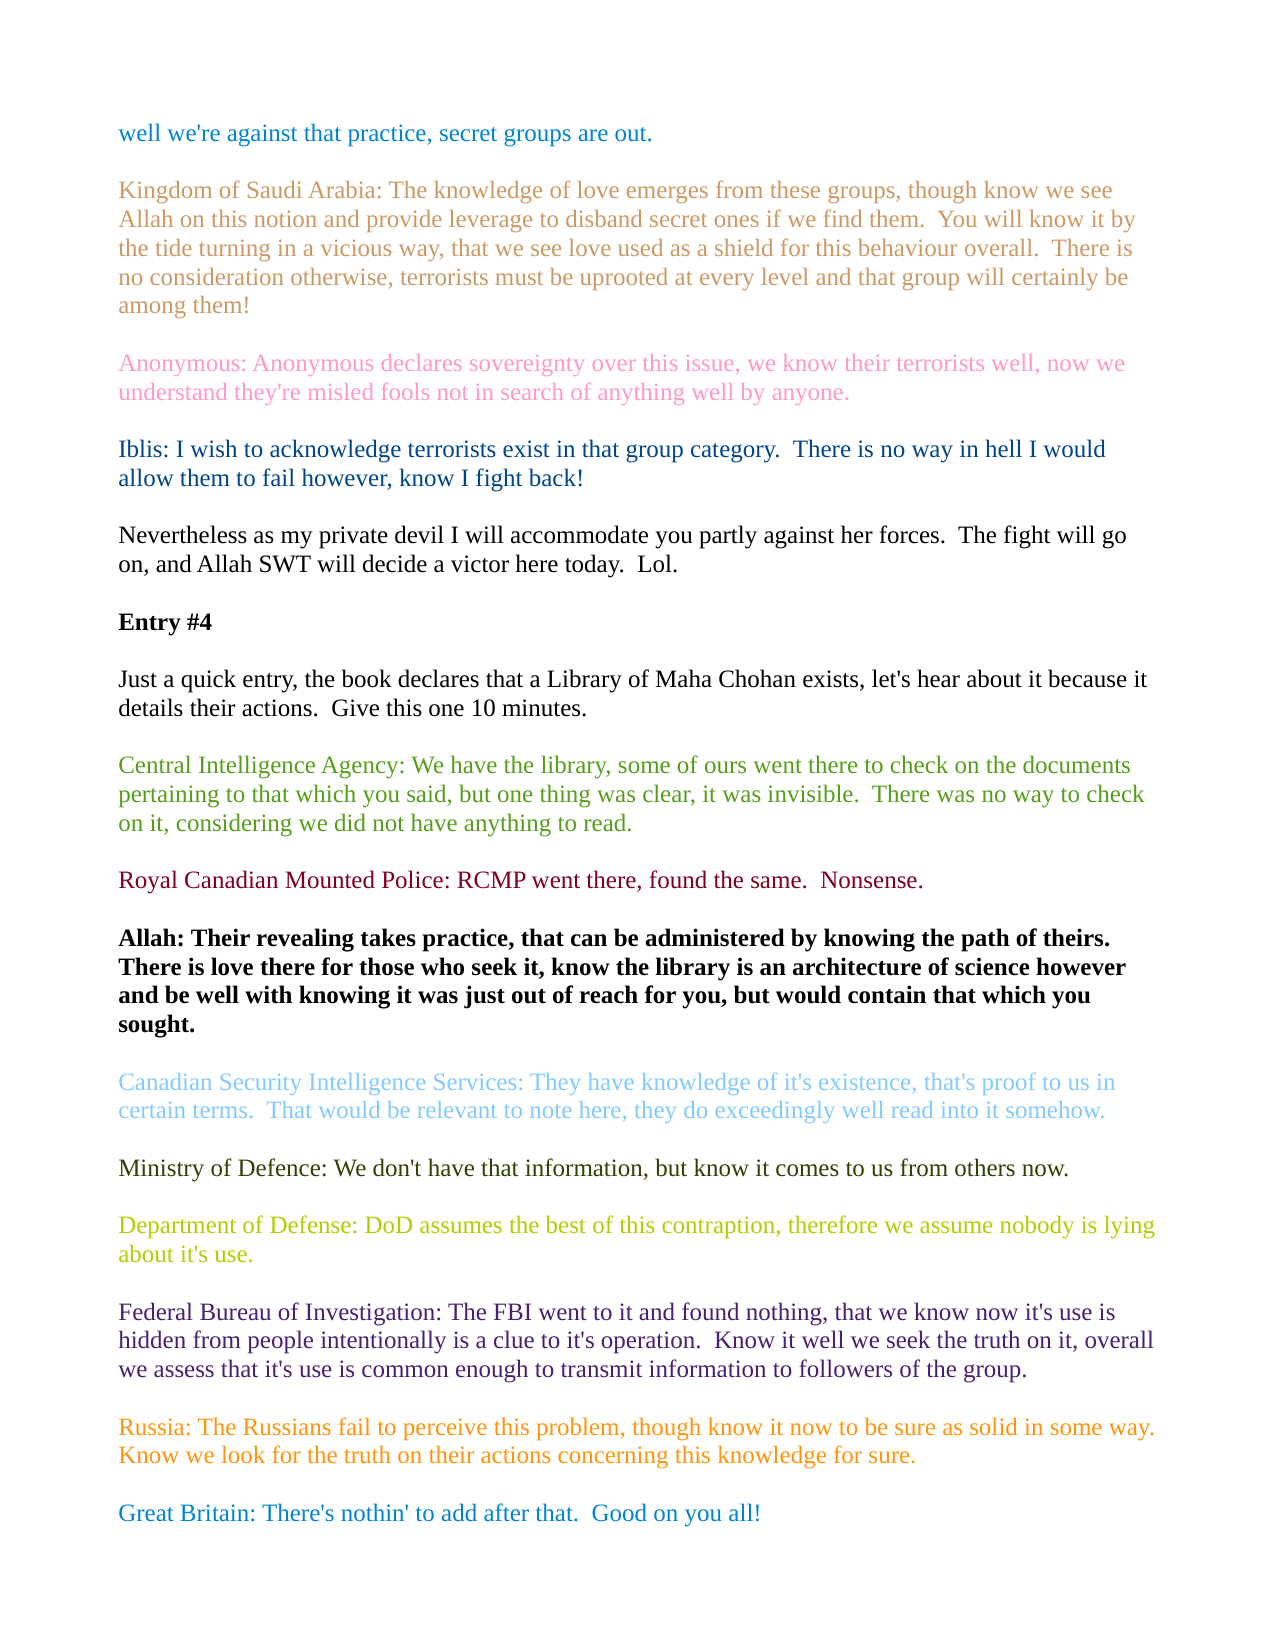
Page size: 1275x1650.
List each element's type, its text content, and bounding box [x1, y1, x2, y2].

text Entry #4 [118, 607, 1157, 636]
text Kingdom of Saudi Arabia: The knowledge of love emerges from these groups, though know we see Allah on this notion and provide leverage to disband secret ones if we find them. You will know it by the tide turning in a vicious way, that we see love used as a shield for this behaviour overall. There is no consideration otherwise, terrorists must be uprooted at every level and that group will certainly be among them! [118, 176, 1157, 319]
text Russia: The Russians fail to perceive this problem, though know it now to be sure as solid in some way. Know we look for the truth on their actions concerning this knowledge for sure. [118, 1412, 1157, 1469]
text Ministry of Defence: We don't have that information, but know it comes to us from others now. [118, 1153, 1157, 1182]
text Department of Defense: DoD assumes the best of this contraption, therefore we assume nobody is lying about it's use. [118, 1211, 1157, 1268]
text Central Intelligence Agency: We have the library, some of ours went there to check on the documents pertaining to that which you said, but one thing was clear, it was invisible. There was no way to check on it, considering we did not have anything to read. [118, 751, 1157, 837]
text Anonymous: Anonymous declares sovereignty over this issue, we know their terrorists well, now we understand they're misled fools not in search of anything well by anyone. [118, 348, 1157, 406]
text Canadian Security Intelligence Services: They have knowledge of it's existence, that's proof to us in certain terms. That would be relevant to note here, they do exceedingly well read into it somehow. [118, 1067, 1157, 1124]
text Royal Canadian Mounted Police: RCMP went there, found the same. Nonsense. [118, 866, 1157, 894]
text Iblis: I wish to acknowledge terrorists exist in that group category. There is no way in hell I would allow them to fail however, know I fight back! [118, 434, 1157, 492]
text Just a quick entry, the book declares that a Library of Maha Chohan exists, let's hear about it because it details their actions. Give this one 10 minutes. [118, 664, 1157, 722]
text well we're against that practice, secret groups are out. [118, 118, 1157, 147]
text Great Britain: There's nothin' to add after that. Good on you all! [118, 1498, 1157, 1527]
text Federal Bureau of Investigation: The FBI went to it and found nothing, that we know now it's use is hidden from people intentionally is a clue to it's operation. Know it well we seek the truth on it, overall we assess that it's use is common enough to transmit information to followers of the group. [118, 1297, 1157, 1383]
text Nevertheless as my private devil I will accommodate you partly against her forces. The fight will go on, and Allah SWT will decide a victor here today. Lol. [118, 521, 1157, 578]
text Allah: Their revealing takes practice, that can be administered by knowing the path of theirs. There is love there for those who seek it, know the library is an architecture of science however and be well with knowing it was just out of reach for you, but would contain that which you sought. [118, 923, 1157, 1038]
